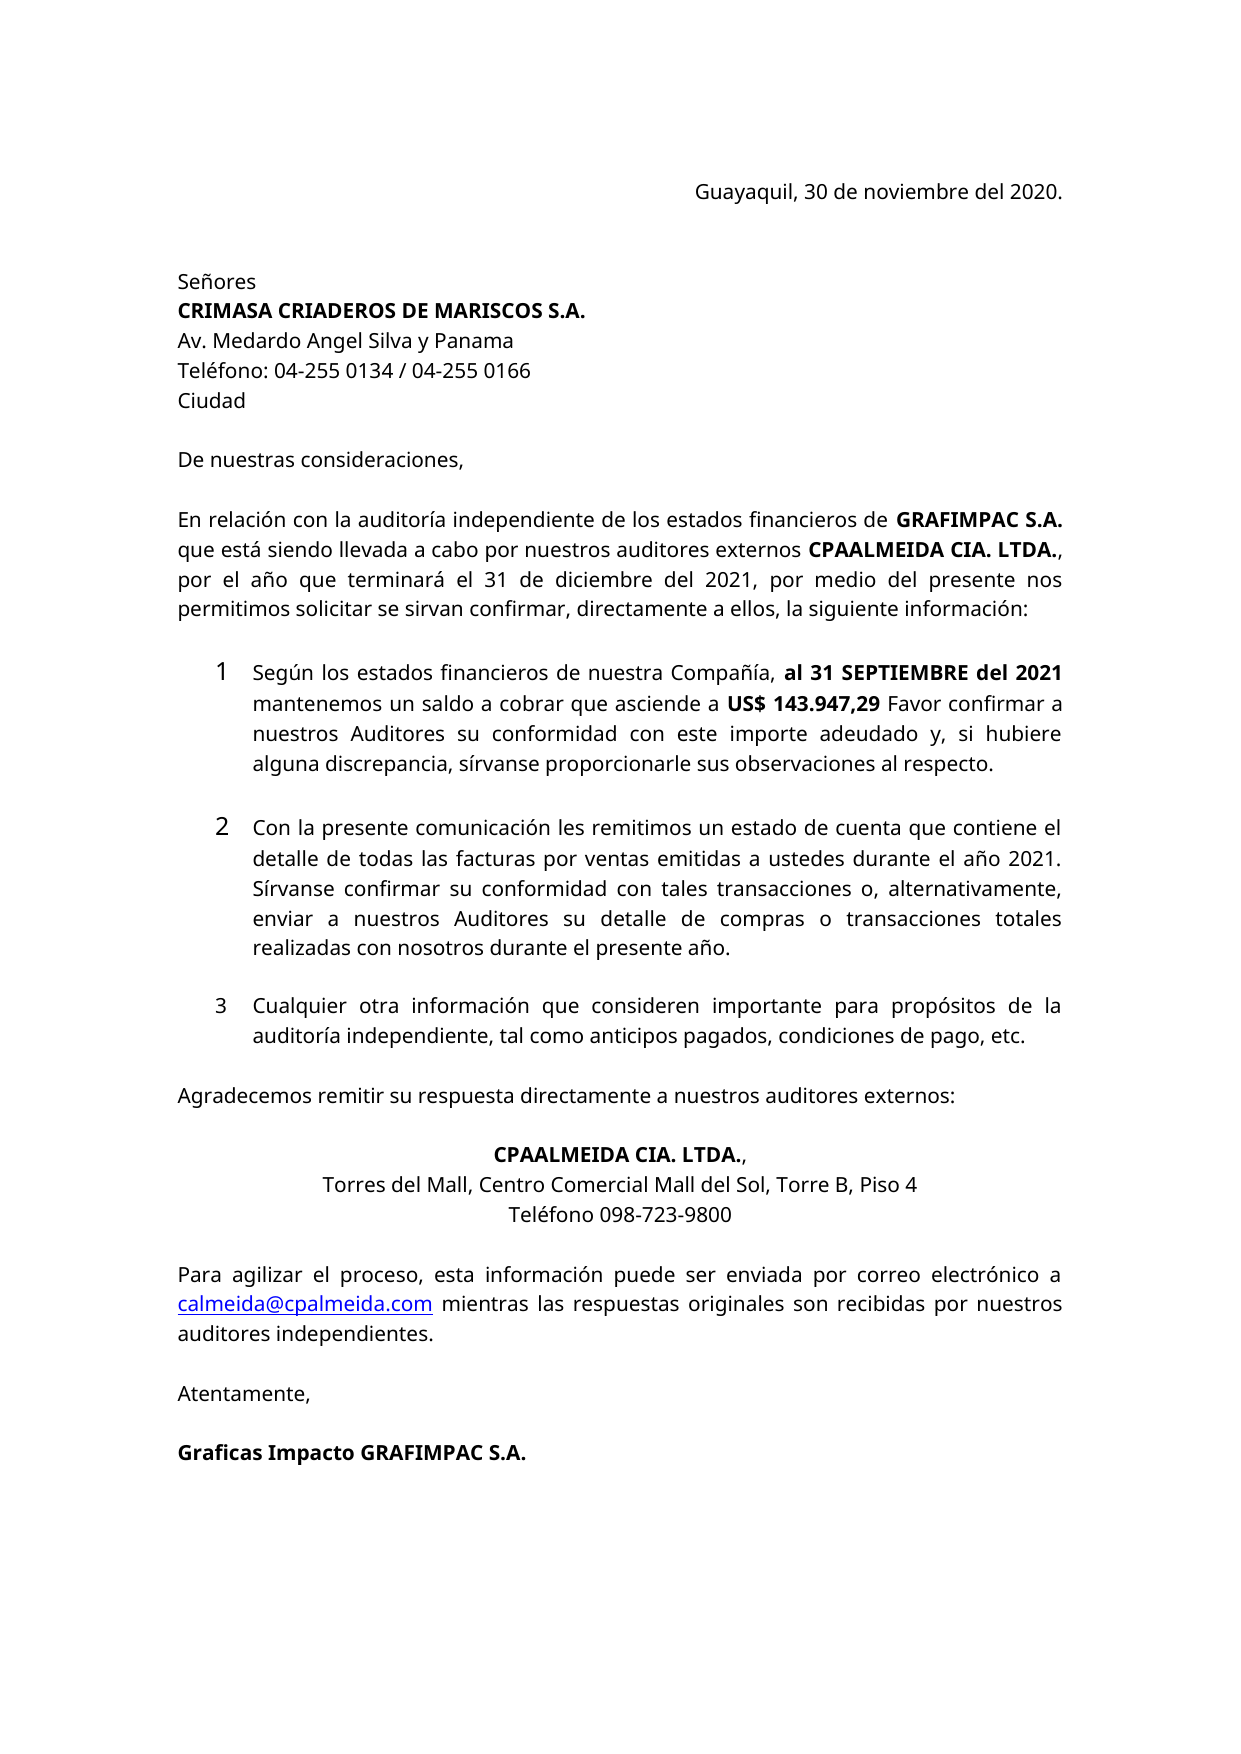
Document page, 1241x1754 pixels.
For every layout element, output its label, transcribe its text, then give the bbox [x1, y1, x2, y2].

text Agradecemos remitir su respuesta directamente a nuestros auditores externos: [177, 1081, 1063, 1109]
text CRIMASA CRIADEROS DE MARISCOS S.A. [177, 297, 1063, 325]
text Teléfono 098-723-9800 [177, 1200, 1063, 1229]
text De nuestras consideraciones, [177, 446, 1063, 474]
text Torres del Mall, Centro Comercial Mall del Sol, Torre B, Piso 4 [177, 1170, 1063, 1199]
text Guayaquil, 30 de noviembre del 2020. [177, 177, 1063, 206]
text En relación con la auditoría independiente de los estados financieros de GRAFIMPAC S.A. que está siendo llevada a cabo por nuestros auditores externos CPAALMEIDA CIA. LTDA., por el año que terminará el 31 de diciembre del 2021, por medio del presente nos permitimos solicitar se sirvan confirmar, directamente a ellos, la siguiente información: [177, 505, 1063, 623]
text Graficas Impacto GRAFIMPAC S.A. [177, 1438, 1063, 1467]
list Cualquier otra información que consideren importante para propósitos de la auditoría independiente, tal como anticipos pagados, condiciones de pago, etc. [215, 992, 1063, 1050]
text Ciudad [177, 386, 1063, 414]
text Señores [177, 267, 1063, 295]
text Teléfono: 04-255 0134 / 04-255 0166 [177, 356, 1063, 384]
text Av. Medardo Angel Silva y Panama [177, 326, 1063, 355]
text Para agilizar el proceso, esta información puede ser enviada por correo electrónico a calmeida@cpalmeida.com mientras las respuestas originales son recibidas por nuestros auditores independientes. [177, 1260, 1063, 1348]
list Con la presente comunicación les remitimos un estado de cuenta que contiene el detalle de todas las facturas por ventas emitidas a ustedes durante el año 2021. Sírvanse confirmar su conformidad con tales transacciones o, alternativamente, enviar a nuestros Auditores su detalle de compras o transacciones totales realizadas con nosotros durante el presente año. [215, 809, 1063, 962]
list Según los estados financieros de nuestra Compañía, al 31 SEPTIEMBRE del 2021 mantenemos un saldo a cobrar que asciende a US$ 143.947,29 Favor confirmar a nuestros Auditores su conformidad con este importe adeudado y, si hubiere alguna discrepancia, sírvanse proporcionarle sus observaciones al respecto. [215, 654, 1063, 777]
text Atentamente, [177, 1379, 1063, 1407]
text CPAALMEIDA CIA. LTDA., [177, 1141, 1063, 1169]
